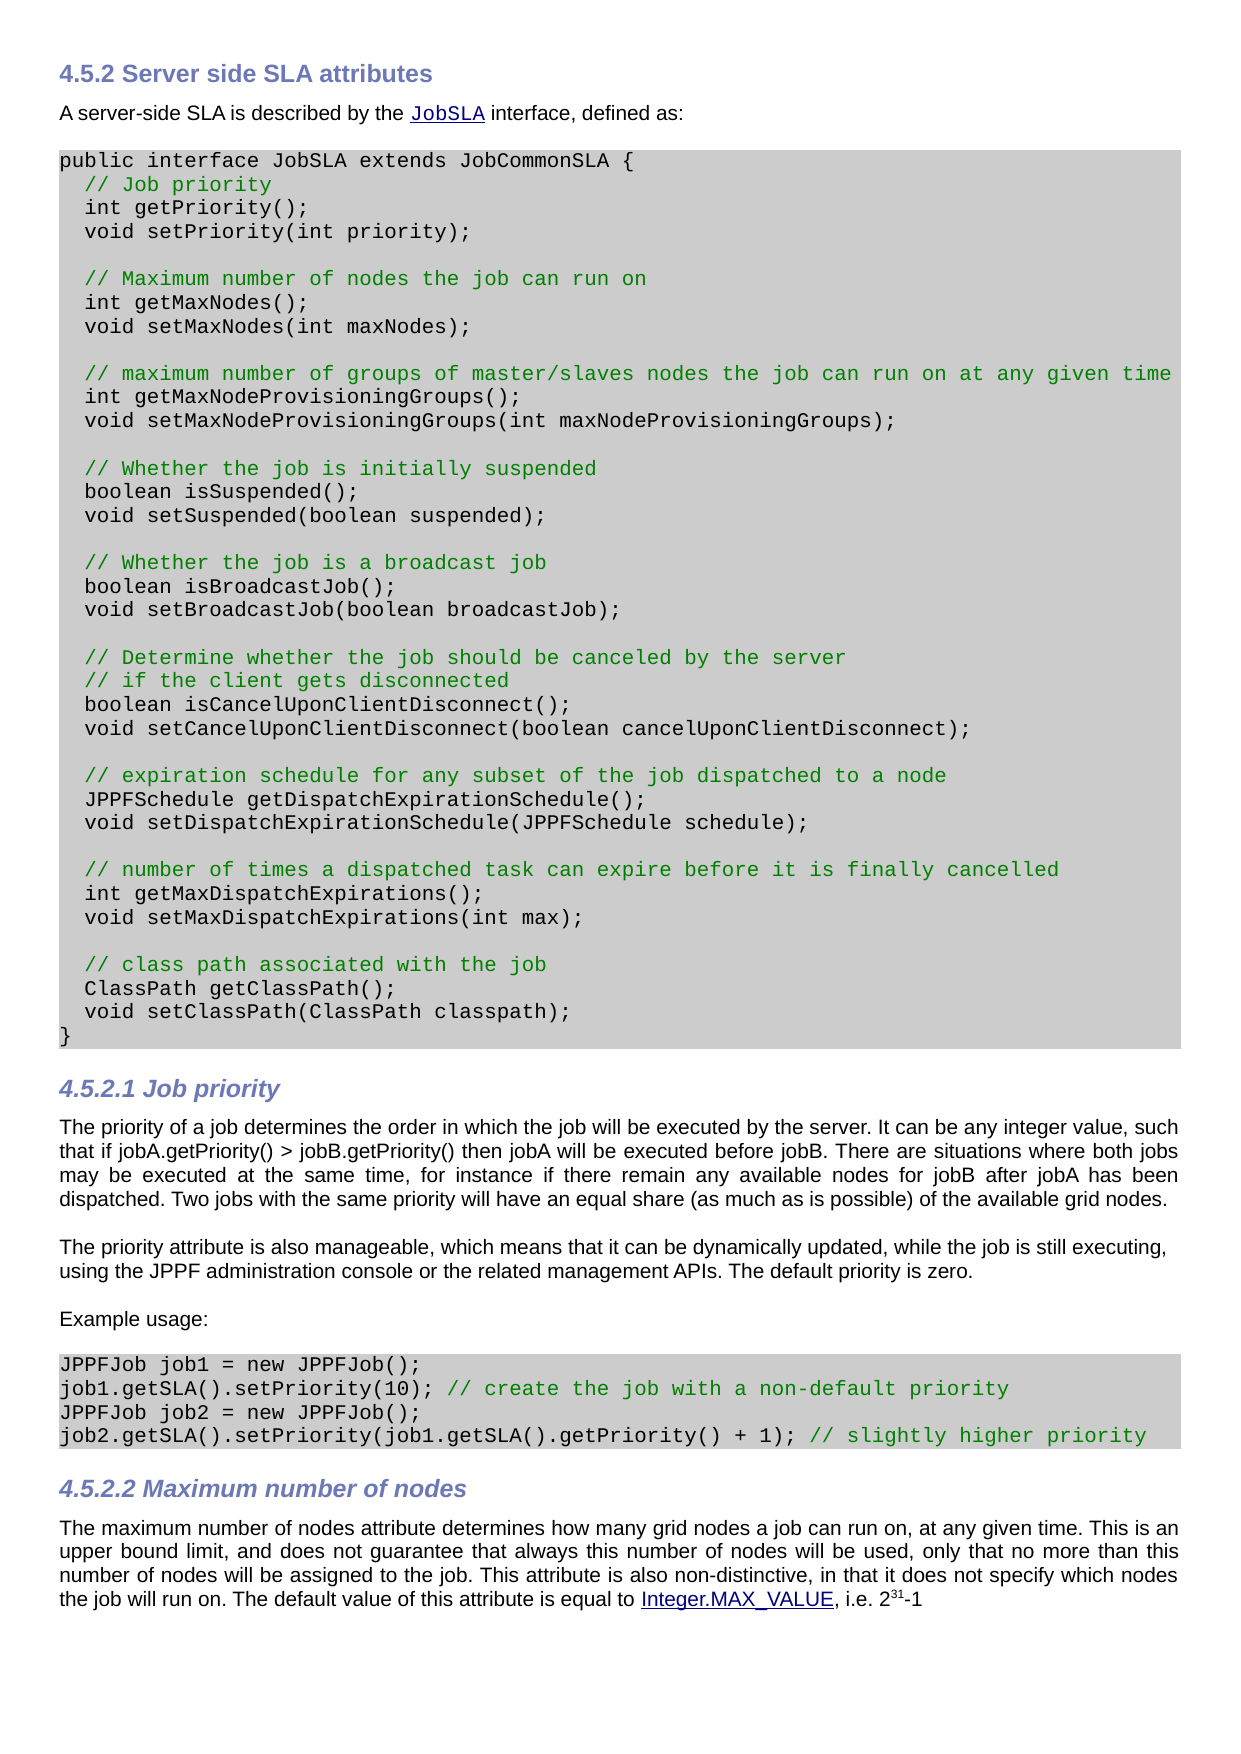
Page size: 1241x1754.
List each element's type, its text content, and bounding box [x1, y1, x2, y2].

text int getMaxNodeProvisioningGroups(); [59, 387, 1181, 410]
text JPPFSchedule getDispatchExpirationSchedule(); [59, 788, 1181, 812]
text void setMaxDispatchExpirations(int max); [59, 907, 1181, 930]
text boolean isSuspended(); [59, 481, 1181, 505]
text The priority of a job determines the order in which the job will be executed by the server. It can be any integer value, such that if jobA.getPriority() > jobB.getPriority() then jobA will be executed before jobB. There are situations where both jobs may be executed at the same time, for instance if there remain any available nodes for jobB after jobA has been dispatched. Two jobs with the same priority will have an equal share (as much as is possible) of the available grid nodes. [59, 1115, 1181, 1211]
text void setCancelUponClientDisconnect(boolean cancelUponClientDisconnect); [59, 718, 1181, 741]
subtitle Maximum number of nodes [59, 1474, 1181, 1503]
text boolean isCancelUponClientDisconnect(); [59, 694, 1181, 718]
text void setMaxNodeProvisioningGroups(int maxNodeProvisioningGroups); [59, 410, 1181, 434]
text // Whether the job is a broadcast job [59, 552, 1181, 576]
text } [59, 1025, 1181, 1049]
text void setSuspended(boolean suspended); [59, 505, 1181, 528]
text int getMaxDispatchExpirations(); [59, 883, 1181, 907]
text // Determine whether the job should be canceled by the server [59, 647, 1181, 670]
text void setPriority(int priority); [59, 221, 1181, 245]
text // if the client gets disconnected [59, 670, 1181, 694]
text ClassPath getClassPath(); [59, 978, 1181, 1001]
text job1.getSLA().setPriority(10); // create the job with a non-default priority [59, 1378, 1181, 1402]
text int getPriority(); [59, 197, 1181, 221]
subtitle Server side SLA attributes [59, 59, 1181, 88]
text job2.getSLA().setPriority(job1.getSLA().getPriority() + 1); // slightly higher priority [59, 1425, 1181, 1449]
text // Maximum number of nodes the job can run on [59, 268, 1181, 292]
text // Whether the job is initially suspended [59, 457, 1181, 481]
text The priority attribute is also manageable, which means that it can be dynamically updated, while the job is still executing, using the JPPF administration console or the related management APIs. The default priority is zero. [59, 1235, 1181, 1283]
text JPPFJob job1 = new JPPFJob(); [59, 1354, 1181, 1378]
text public interface JobSLA extends JobCommonSLA { [59, 150, 1181, 174]
text void setMaxNodes(int maxNodes); [59, 316, 1181, 339]
text void setDispatchExpirationSchedule(JPPFSchedule schedule); [59, 812, 1181, 836]
text // number of times a dispatched task can expire before it is finally cancelled [59, 859, 1181, 883]
text The maximum number of nodes attribute determines how many grid nodes a job can run on, at any given time. This is an upper bound limit, and does not guarantee that always this number of nodes will be used, only that no more than this number of nodes will be assigned to the job. This attribute is also non-distinctive, in that it does not specify which nodes the job will run on. The default value of this attribute is equal to Integer.MAX_VALUE, i.e. 231-1 [59, 1515, 1181, 1611]
text JPPFJob job2 = new JPPFJob(); [59, 1402, 1181, 1425]
text // expiration schedule for any subset of the job dispatched to a node [59, 765, 1181, 788]
text boolean isBroadcastJob(); [59, 576, 1181, 599]
text void setClassPath(ClassPath classpath); [59, 1001, 1181, 1025]
text int getMaxNodes(); [59, 292, 1181, 316]
text A server-side SLA is described by the JobSLA interface, defined as: [59, 100, 1181, 126]
text void setBroadcastJob(boolean broadcastJob); [59, 599, 1181, 623]
text // class path associated with the job [59, 954, 1181, 978]
text Example usage: [59, 1307, 1181, 1331]
text // Job priority [59, 174, 1181, 197]
subtitle Job priority [59, 1074, 1181, 1102]
text // maximum number of groups of master/slaves nodes the job can run on at any given time [59, 363, 1181, 387]
